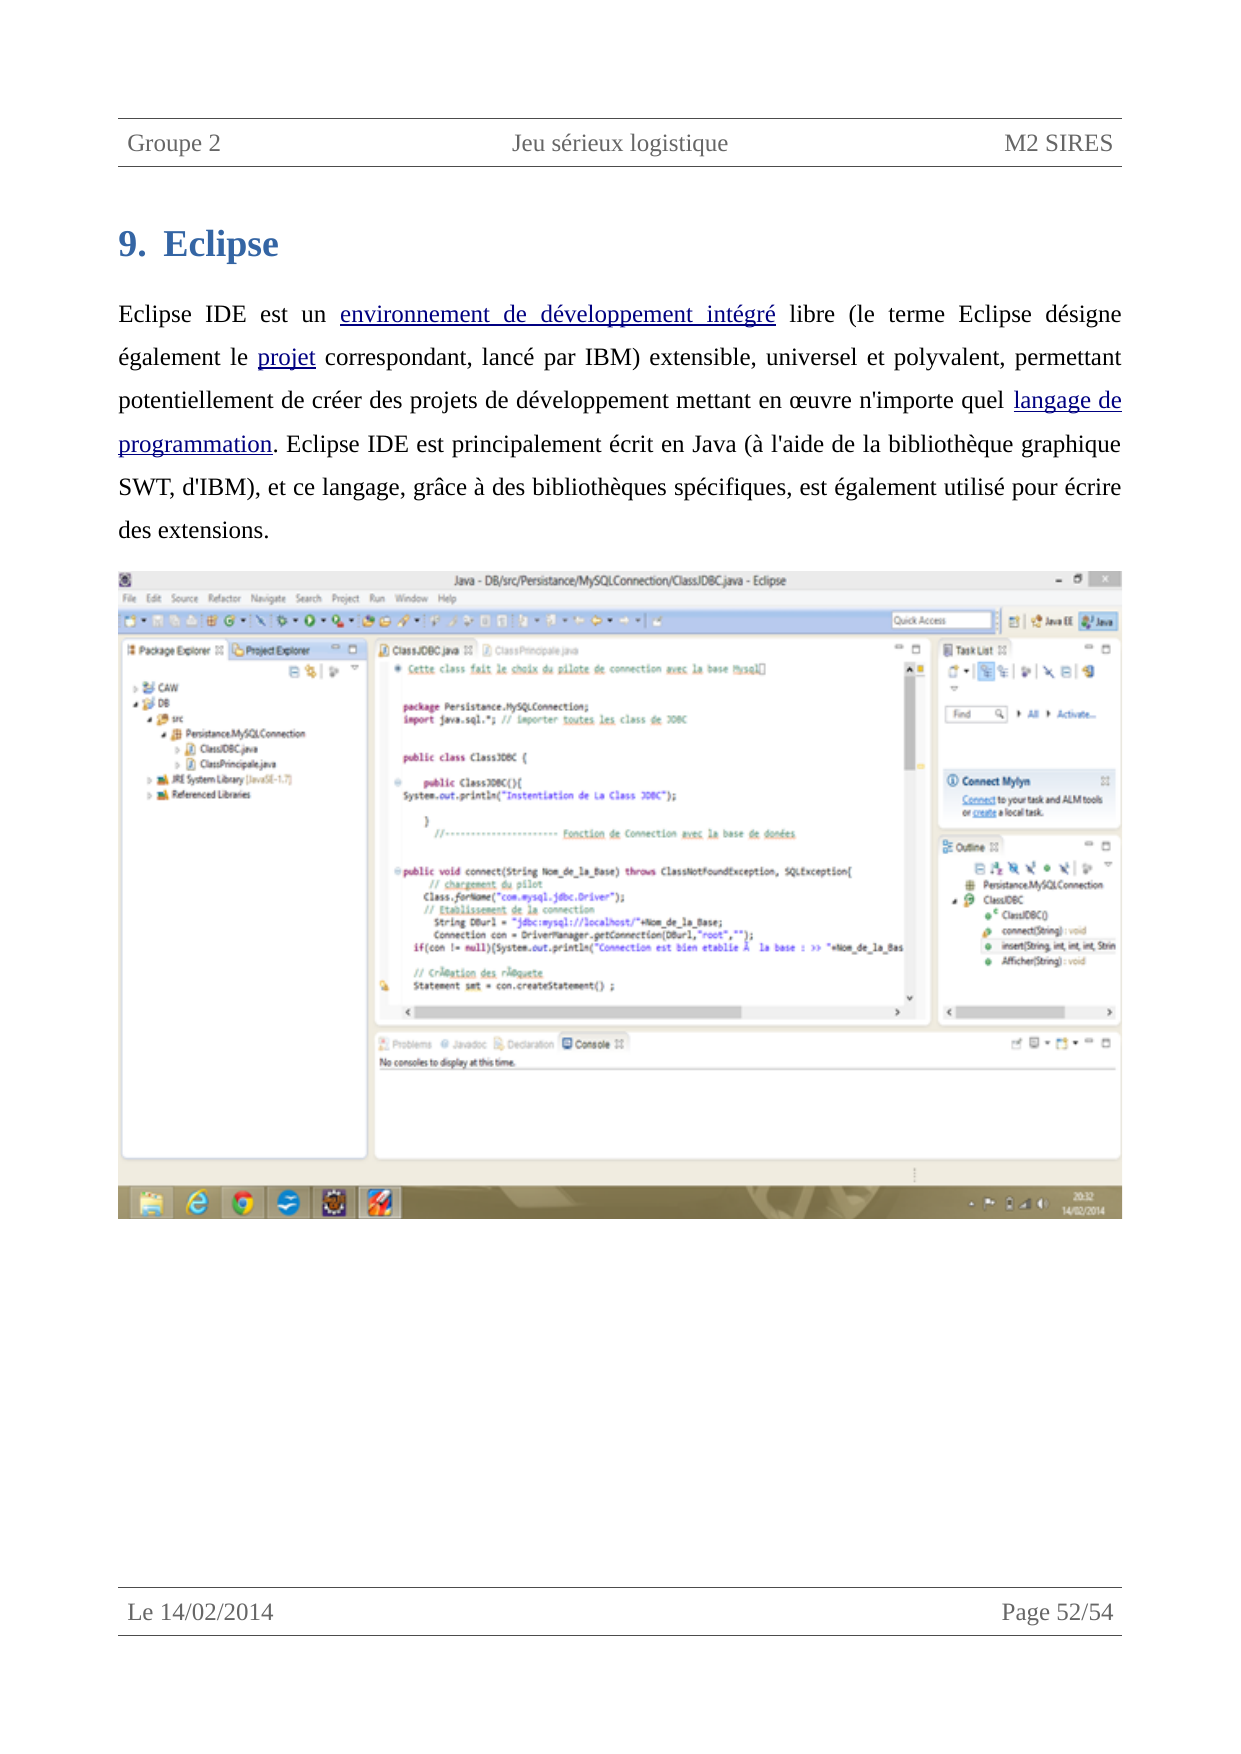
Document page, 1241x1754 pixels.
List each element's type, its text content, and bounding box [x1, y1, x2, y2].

subtitle Eclipse [118, 221, 1122, 265]
text Eclipse IDE est un environnement de développement intégré libre (le terme Eclipse désigne également le projet correspondant, lancé par IBM) extensible, universel et polyvalent, permettant potentiellement de créer des projets de développement mettant en œuvre n'importe quel langage de programmation. Eclipse IDE est principalement écrit en Java (à l'aide de la bibliothèque graphique SWT, d'IBM), et ce langage, grâce à des bibliothèques spécifiques, est également utilisé pour écrire des extensions. [118, 299, 1122, 544]
